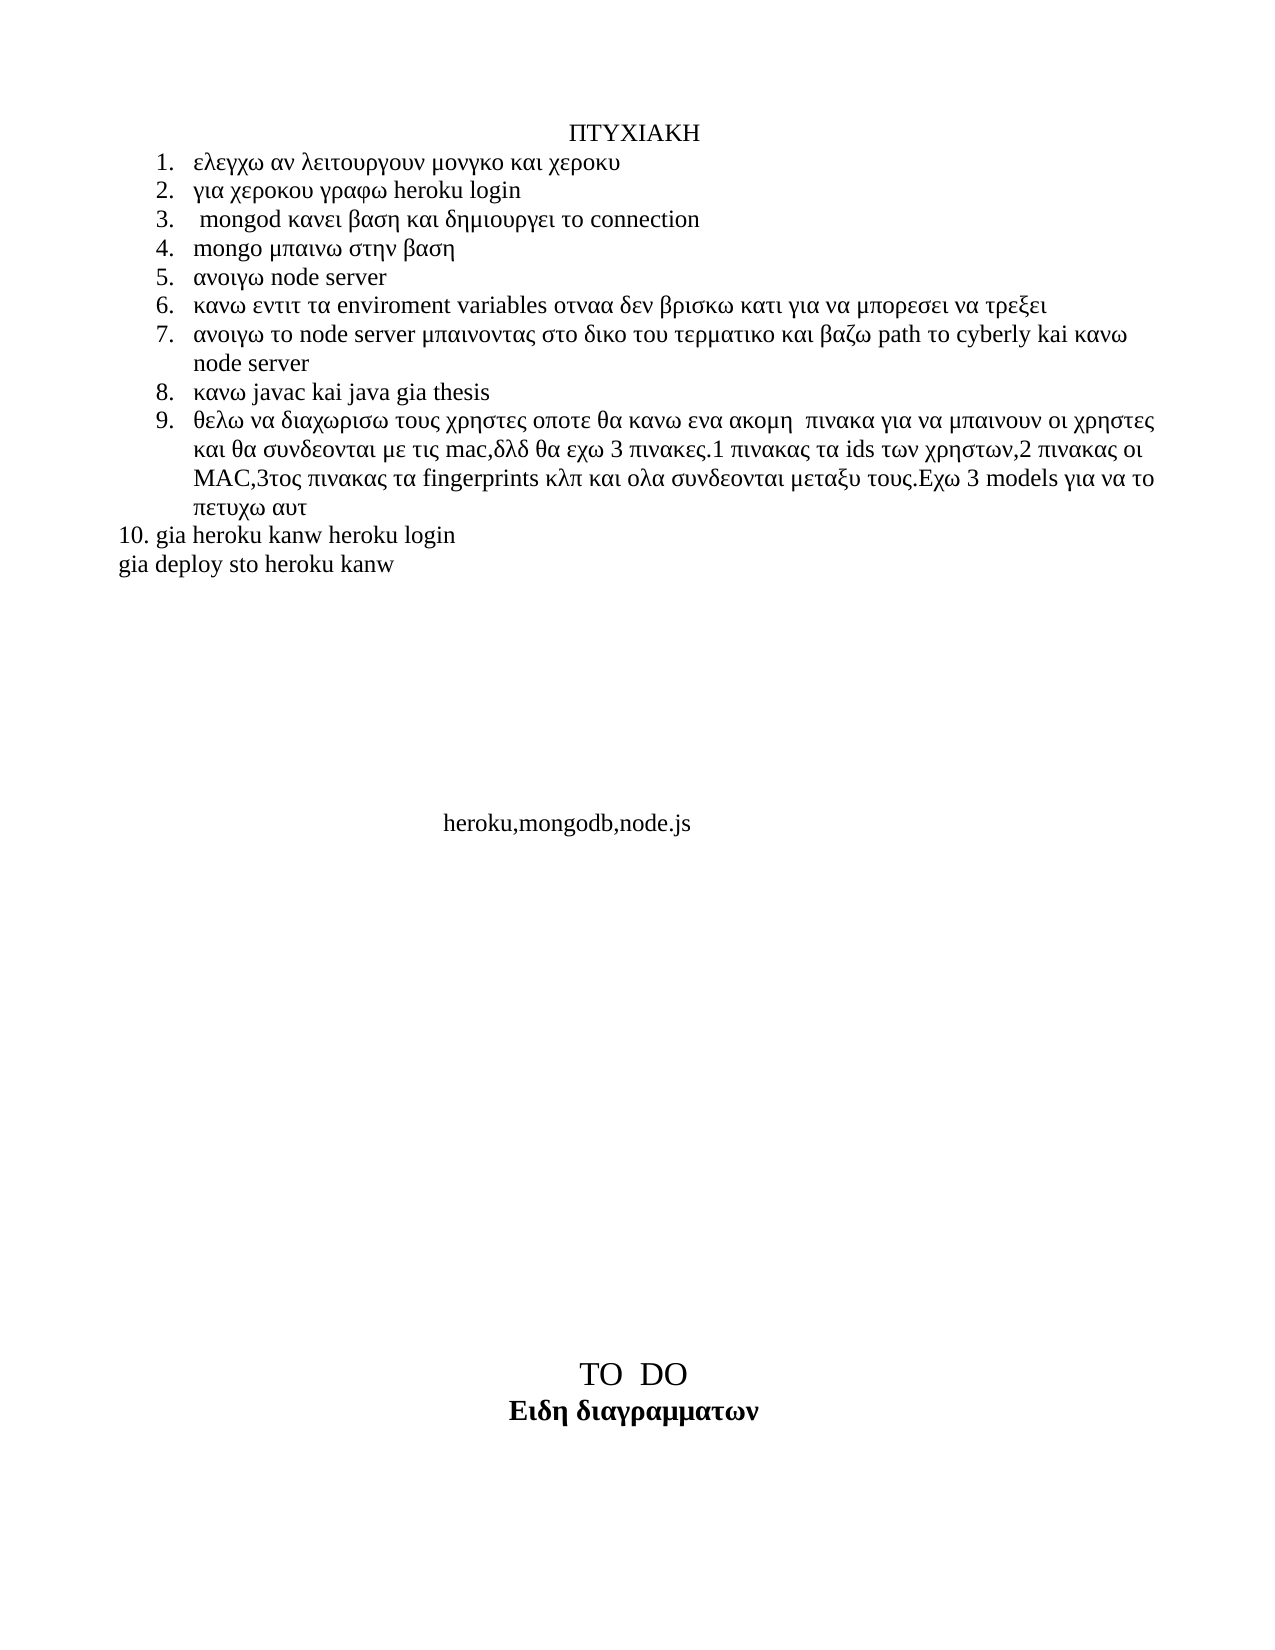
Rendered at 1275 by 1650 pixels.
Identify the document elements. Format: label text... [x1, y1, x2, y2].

text 10. gia heroku kanw heroku login [118, 521, 1157, 549]
list για χεροκου γραφω heroku login [156, 176, 1157, 204]
list κανω εντιτ τα enviroment variables οτναα δεν βρισκω κατι για να μπορεσει να τρεξει [156, 291, 1157, 319]
text heroku,mongodb,node.js [118, 808, 1157, 837]
list ανοιγω node server [156, 262, 1157, 291]
list ελεγχω αν λειτουργουν μονγκο και χεροκυ [156, 147, 1157, 176]
list θελω να διαχωρισω τους χρηστες οποτε θα κανω ενα ακομη πινακα για να μπαινουν οι χρηστες και θα συνδεονται με τις mac,δλδ θα εχω 3 πινακες.1 πινακας τα ids των χρηστων,2 πινακας οι ΜΑC,3τος πινακας τα fingerprints κλπ και ολα συνδεονται μεταξυ τους.Εχω 3 models για να το πετυχω αυτ [156, 406, 1157, 521]
list ανοιγω το node server μπαινοντας στο δικο του τερματικο και βαζω path το cyberly kai κανω node server [156, 319, 1157, 377]
text Ειδη διαγραμματων [118, 1393, 1157, 1426]
list mongod κανει βαση και δημιουργει το connection [156, 204, 1157, 233]
list mongo μπαινω στην βαση [156, 233, 1157, 262]
list κανω javac kai java gia thesis [156, 377, 1157, 406]
text gia deploy sto heroku kanw [118, 549, 1157, 578]
text TO DO [118, 1354, 1157, 1393]
text ΠΤΥΧΙΑΚΗ [118, 118, 1157, 147]
